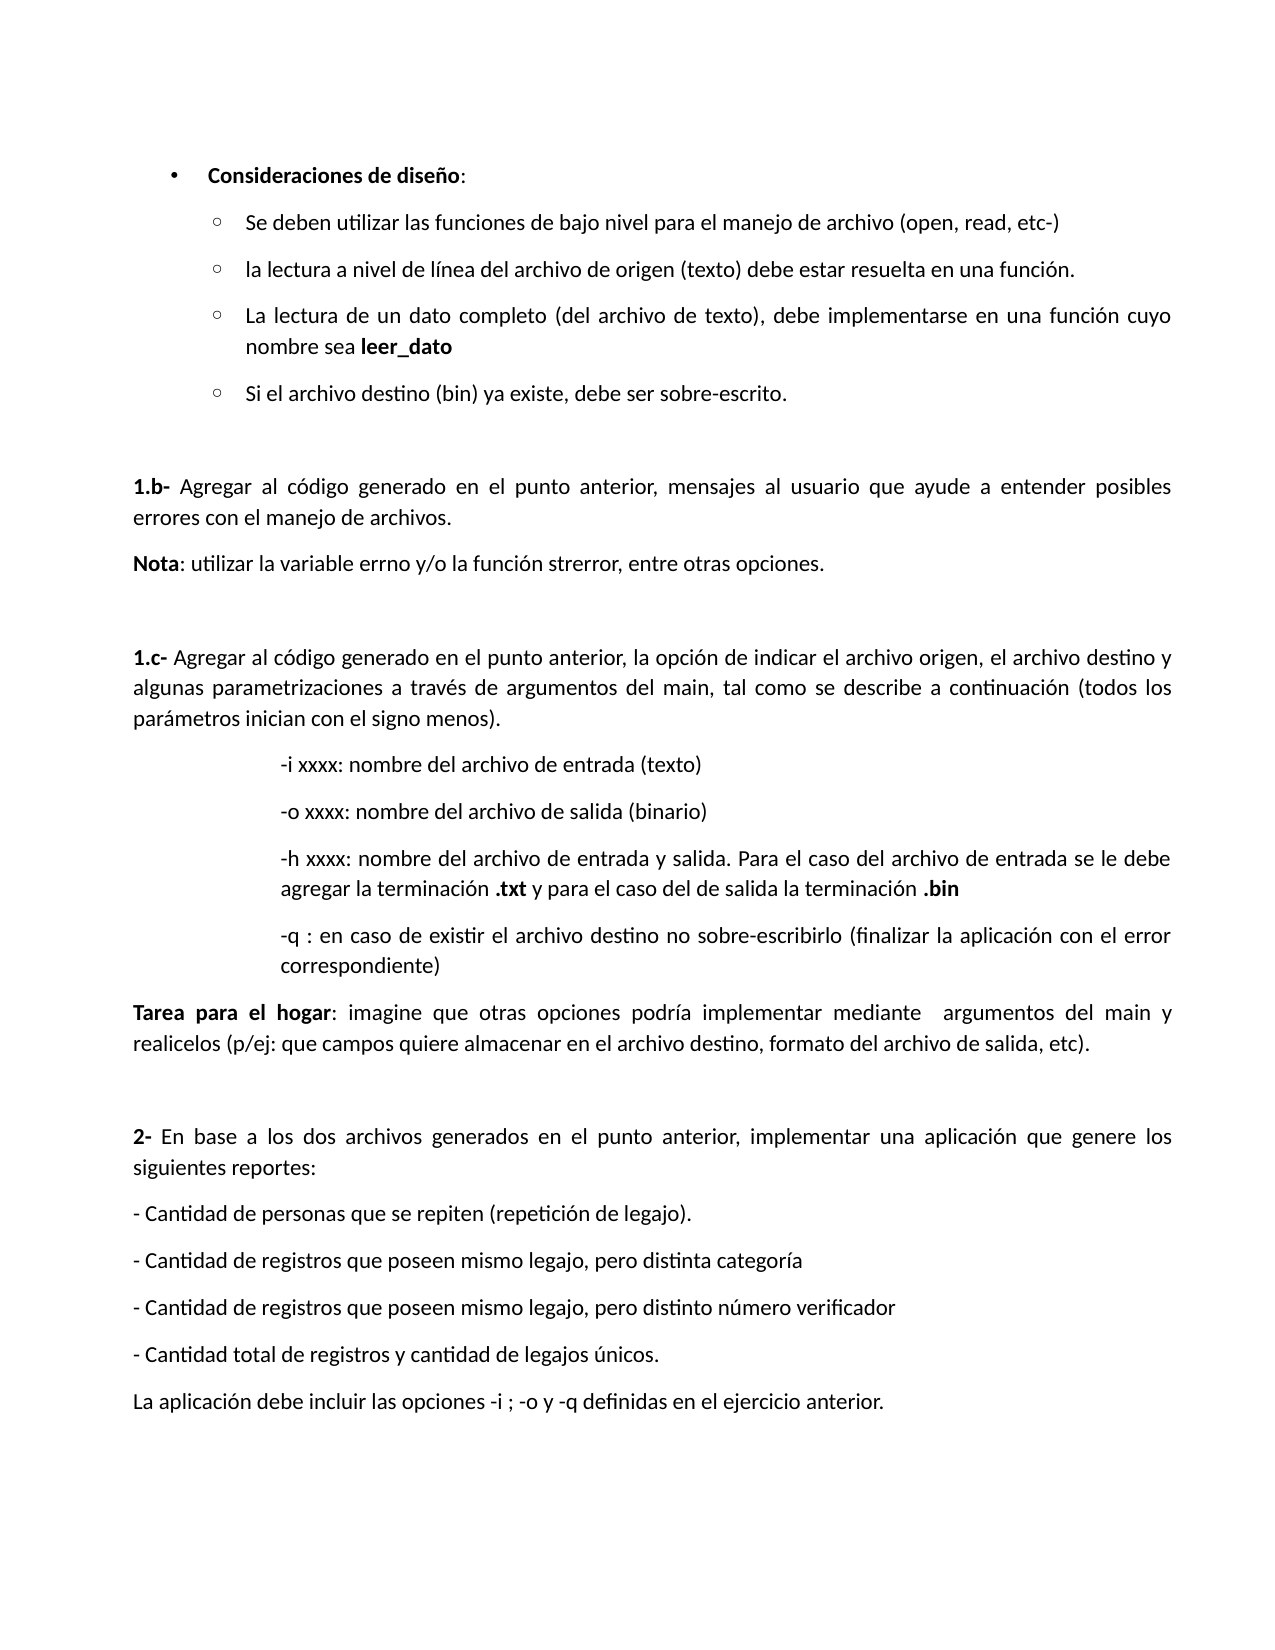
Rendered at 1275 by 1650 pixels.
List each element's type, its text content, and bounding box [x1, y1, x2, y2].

text -q : en caso de existir el archivo destino no sobre-escribirlo (finalizar la aplicación con el error correspondiente) [280, 921, 1173, 979]
text 1.c- Agregar al código generado en el punto anterior, la opción de indicar el archivo origen, el archivo destino y algunas parametrizaciones a través de argumentos del main, tal como se describe a continuación (todos los parámetros inician con el signo menos). [133, 643, 1173, 732]
text - Cantidad de personas que se repiten (repetición de legajo). [133, 1199, 1173, 1227]
text Tarea para el hogar: imagine que otras opciones podría implementar mediante argumentos del main y realicelos (p/ej: que campos quiere almacenar en el archivo destino, formato del archivo de salida, etc). [133, 998, 1173, 1057]
text 1.b- Agregar al código generado en el punto anterior, mensajes al usuario que ayude a entender posibles errores con el manejo de archivos. [133, 472, 1173, 531]
text - Cantidad de registros que poseen mismo legajo, pero distinto número verificador [133, 1293, 1173, 1321]
list Se deben utilizar las funciones de bajo nivel para el manejo de archivo (open, read, etc-) [208, 208, 1173, 236]
text La aplicación debe incluir las opciones -i ; -o y -q definidas en el ejercicio anterior. [133, 1387, 1173, 1415]
list la lectura a nivel de línea del archivo de origen (texto) debe estar resuelta en una función. [208, 255, 1173, 283]
text -o xxxx: nombre del archivo de salida (binario) [280, 797, 1173, 825]
text -i xxxx: nombre del archivo de entrada (texto) [280, 751, 1173, 778]
text Nota: utilizar la variable errno y/o la función strerror, entre otras opciones. [133, 549, 1173, 577]
list La lectura de un dato completo (del archivo de texto), debe implementarse en una función cuyo nombre sea leer_dato [208, 302, 1173, 360]
text -h xxxx: nombre del archivo de entrada y salida. Para el caso del archivo de entrada se le debe agregar la terminación .txt y para el caso del de salida la terminación .bin [280, 844, 1173, 902]
text - Cantidad total de registros y cantidad de legajos únicos. [133, 1340, 1173, 1368]
text 2- En base a los dos archivos generados en el punto anterior, implementar una aplicación que genere los siguientes reportes: [133, 1122, 1173, 1181]
list Si el archivo destino (bin) ya existe, debe ser sobre-escrito. [208, 379, 1173, 407]
list Consideraciones de diseño: [170, 161, 1173, 189]
text - Cantidad de registros que poseen mismo legajo, pero distinta categoría [133, 1246, 1173, 1274]
